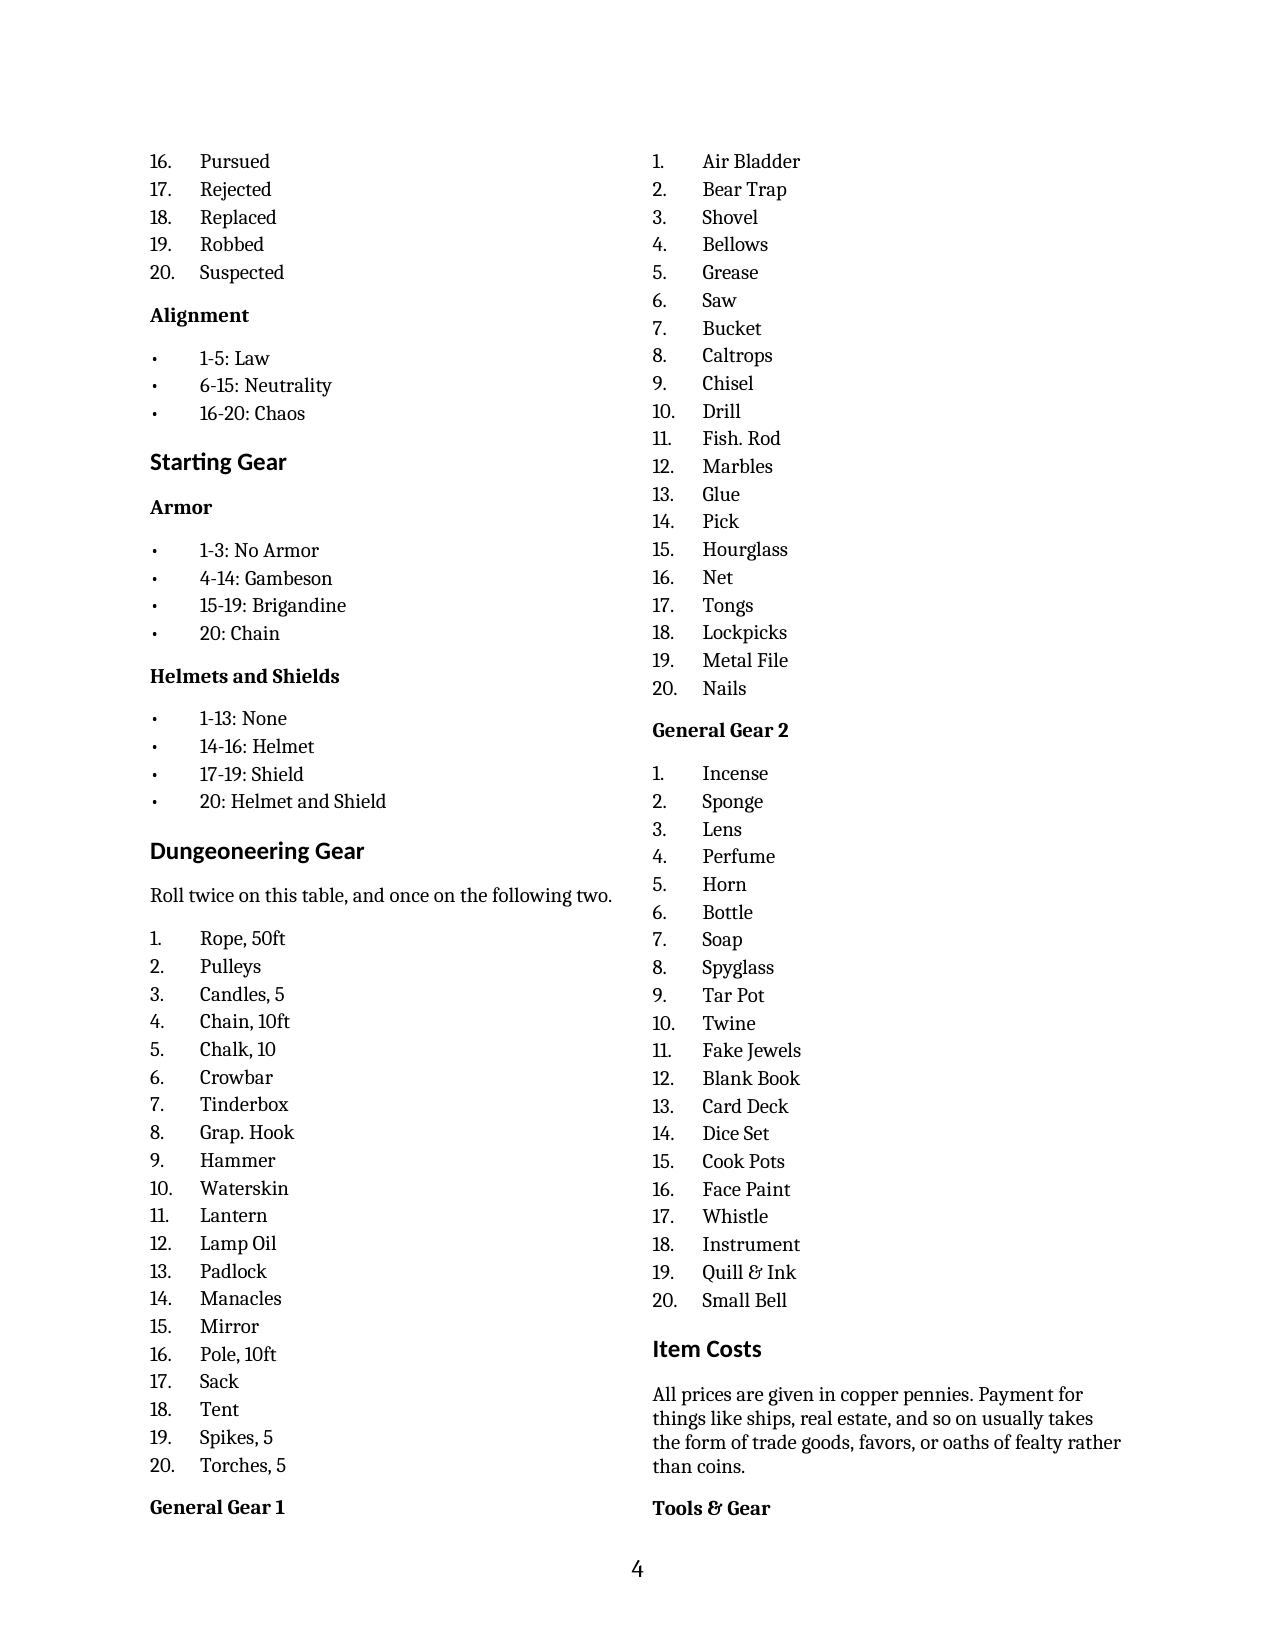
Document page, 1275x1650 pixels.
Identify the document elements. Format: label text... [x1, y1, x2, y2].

text Alignment [150, 303, 622, 327]
list Saw [652, 288, 1125, 312]
list Robbed [150, 233, 622, 257]
list 4-14: Gambeson [150, 566, 622, 590]
list 14-16: Helmet [150, 735, 622, 759]
list Chalk, 10 [150, 1038, 622, 1062]
list Sack [150, 1370, 622, 1394]
text All prices are given in copper pennies. Payment for things like ships, real estate, and so on usually takes the form of trade goods, favors, or oaths of fealty rather than coins. [652, 1382, 1125, 1478]
list Perfume [652, 845, 1125, 869]
text Helmets and Shields [150, 664, 622, 688]
list Instrument [652, 1233, 1125, 1257]
list Tongs [652, 593, 1125, 617]
list Caltrops [652, 344, 1125, 368]
text Armor [150, 496, 622, 520]
list Fake Jewels [652, 1039, 1125, 1063]
list Metal File [652, 649, 1125, 673]
subtitle Starting Gear [150, 446, 622, 477]
list Grease [652, 261, 1125, 285]
list 16-20: Chaos [150, 402, 622, 426]
list Crowbar [150, 1065, 622, 1089]
list Pursued [150, 150, 622, 174]
list Pole, 10ft [150, 1342, 622, 1366]
list Lamp Oil [150, 1232, 622, 1256]
list 1-5: Law [150, 346, 622, 370]
list Drill [652, 399, 1125, 423]
list Waterskin [150, 1176, 622, 1200]
list 20: Helmet and Shield [150, 790, 622, 814]
list Twine [652, 1011, 1125, 1035]
list Whistle [652, 1205, 1125, 1229]
list Spyglass [652, 956, 1125, 980]
list Lens [652, 817, 1125, 841]
list Bear Trap [652, 178, 1125, 202]
list Suspected [150, 261, 622, 285]
list Lantern [150, 1204, 622, 1228]
list 1-3: No Armor [150, 538, 622, 562]
subtitle Dungeoneering Gear [150, 835, 622, 865]
list 17-19: Shield [150, 762, 622, 786]
list Shovel [652, 205, 1125, 229]
list Small Bell [652, 1288, 1125, 1312]
list Replaced [150, 205, 622, 229]
list Torches, 5 [150, 1453, 622, 1477]
list Net [652, 566, 1125, 589]
list Tinderbox [150, 1093, 622, 1117]
list Bottle [652, 900, 1125, 924]
list Dice Set [652, 1122, 1125, 1146]
list Spikes, 5 [150, 1426, 622, 1449]
list Chain, 10ft [150, 1010, 622, 1034]
list Hammer [150, 1148, 622, 1172]
list Pulleys [150, 954, 622, 978]
list Nails [652, 676, 1125, 700]
list Incense [652, 762, 1125, 786]
list Chisel [652, 372, 1125, 396]
list Manacles [150, 1287, 622, 1311]
list Tent [150, 1398, 622, 1422]
list Tar Pot [652, 983, 1125, 1007]
list Soap [652, 928, 1125, 952]
list Blank Book [652, 1067, 1125, 1091]
list Bucket [652, 316, 1125, 340]
subtitle Item Costs [652, 1333, 1125, 1364]
list Sponge [652, 789, 1125, 813]
list Air Bladder [652, 150, 1125, 174]
list Quill & Ink [652, 1261, 1125, 1284]
list Fish. Rod [652, 427, 1125, 451]
list Padlock [150, 1259, 622, 1283]
list Rejected [150, 178, 622, 202]
text Roll twice on this table, and once on the following two. [150, 884, 622, 908]
list Candles, 5 [150, 982, 622, 1006]
list 1-13: None [150, 707, 622, 731]
list Cook Pots [652, 1150, 1125, 1174]
list Glue [652, 482, 1125, 506]
list Face Paint [652, 1177, 1125, 1201]
list Lockpicks [652, 621, 1125, 645]
list Rope, 50ft [150, 927, 622, 951]
list Card Deck [652, 1094, 1125, 1118]
list Marbles [652, 455, 1125, 479]
list Bellows [652, 233, 1125, 257]
text General Gear 2 [652, 719, 1125, 743]
list 20: Chain [150, 622, 622, 646]
list 6-15: Neutrality [150, 374, 622, 398]
list Mirror [150, 1315, 622, 1339]
text Tools & Gear [652, 1497, 1125, 1521]
list Grap. Hook [150, 1121, 622, 1145]
text General Gear 1 [150, 1496, 622, 1520]
list 15-19: Brigandine [150, 594, 622, 618]
list Pick [652, 510, 1125, 534]
list Hourglass [652, 538, 1125, 562]
list Horn [652, 873, 1125, 897]
